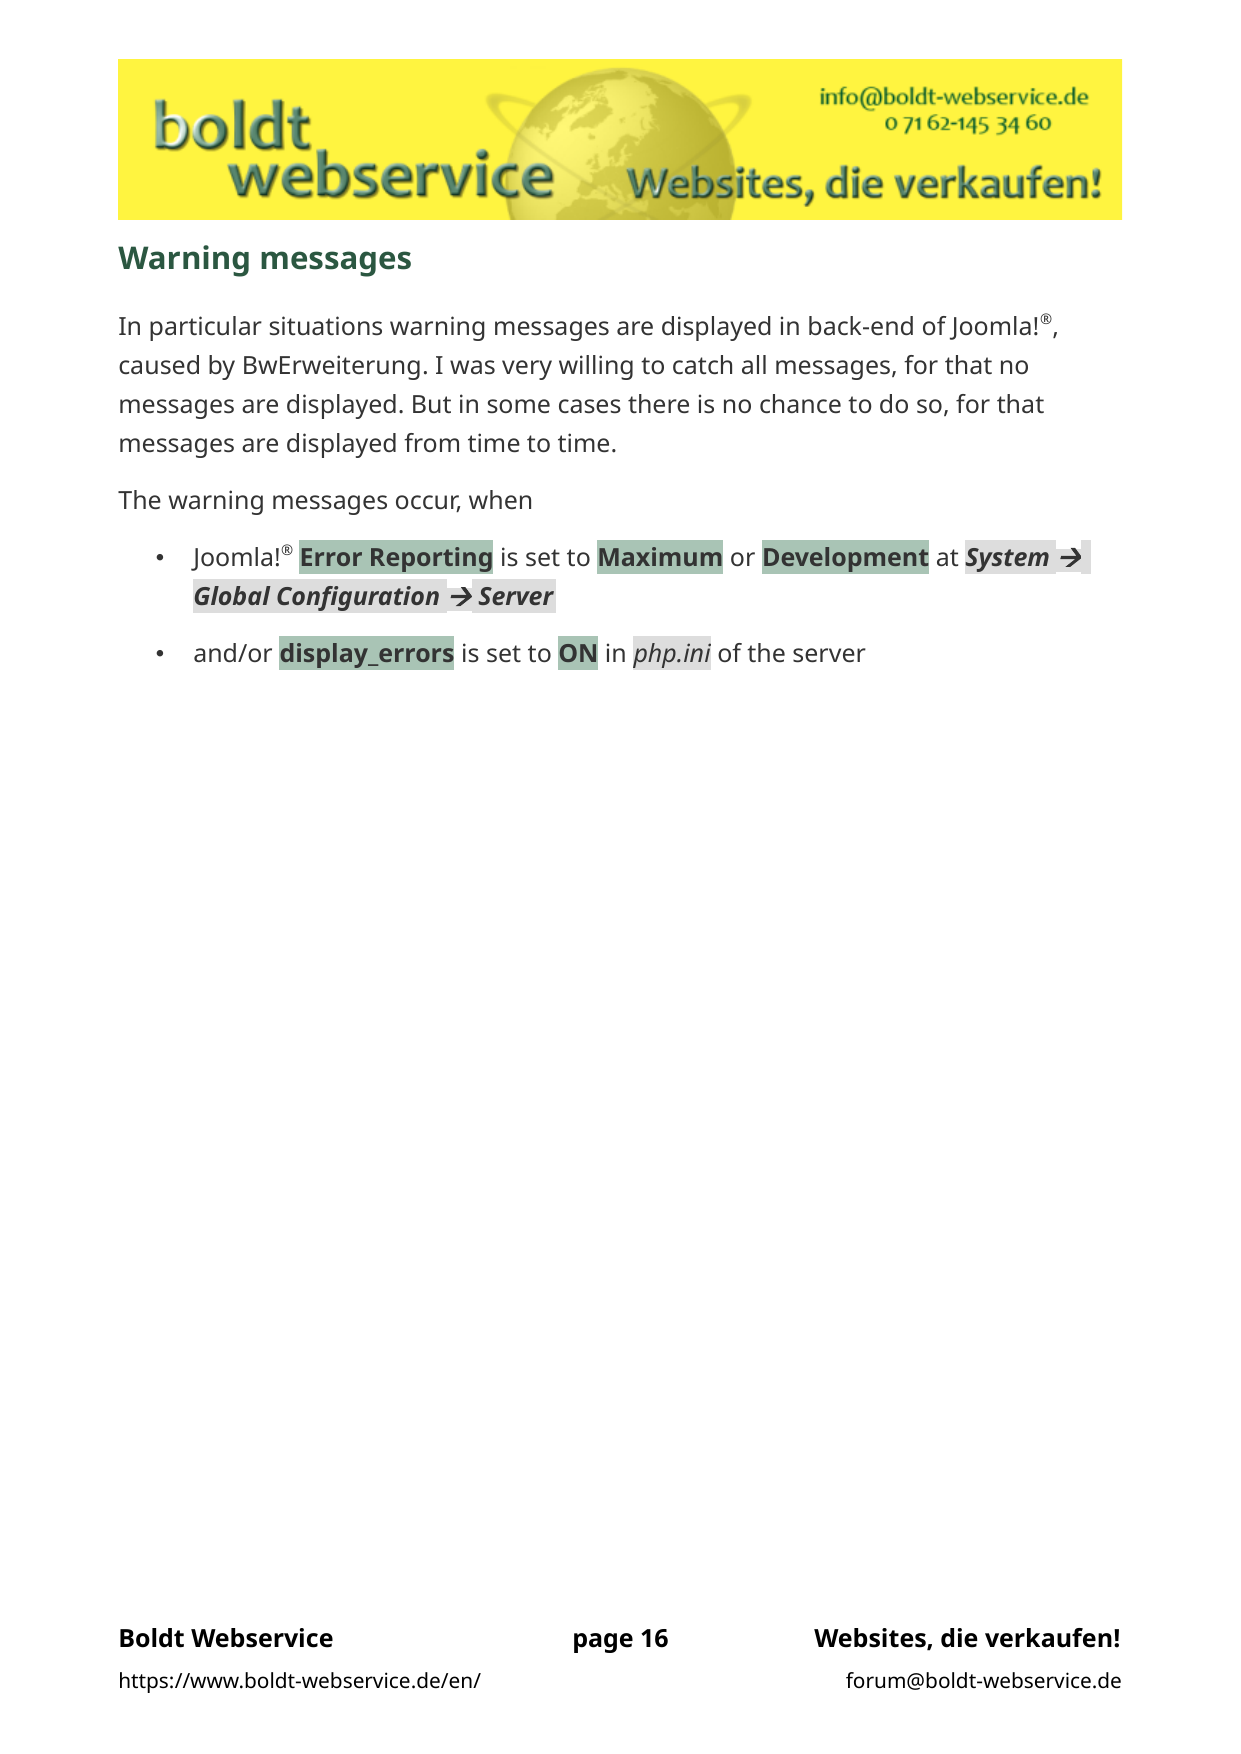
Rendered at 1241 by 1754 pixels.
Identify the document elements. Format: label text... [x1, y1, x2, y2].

text In particular situations warning messages are displayed in back-end of Joomla!®, caused by BwErweiterung. I was very willing to catch all messages, for that no messages are displayed. But in some cases there is no chance to do so, for that messages are displayed from time to time. [118, 308, 1122, 460]
list and/or display_errors is set to ON in php.ini of the server [711, 636, 1122, 670]
list and/or display_errors is set to ON in php.ini of the server [156, 636, 279, 670]
picture [118, 59, 1123, 220]
subtitle Warning messages [118, 236, 1122, 279]
list and/or display_errors is set to ON in php.ini of the server [598, 636, 633, 670]
list and/or display_errors is set to ON in php.ini of the server [454, 636, 558, 670]
text The warning messages occur, when [118, 483, 1122, 517]
list Joomla!® Error Reporting is set to Maximum or Development at System  Global Configuration  Server [156, 539, 1122, 613]
